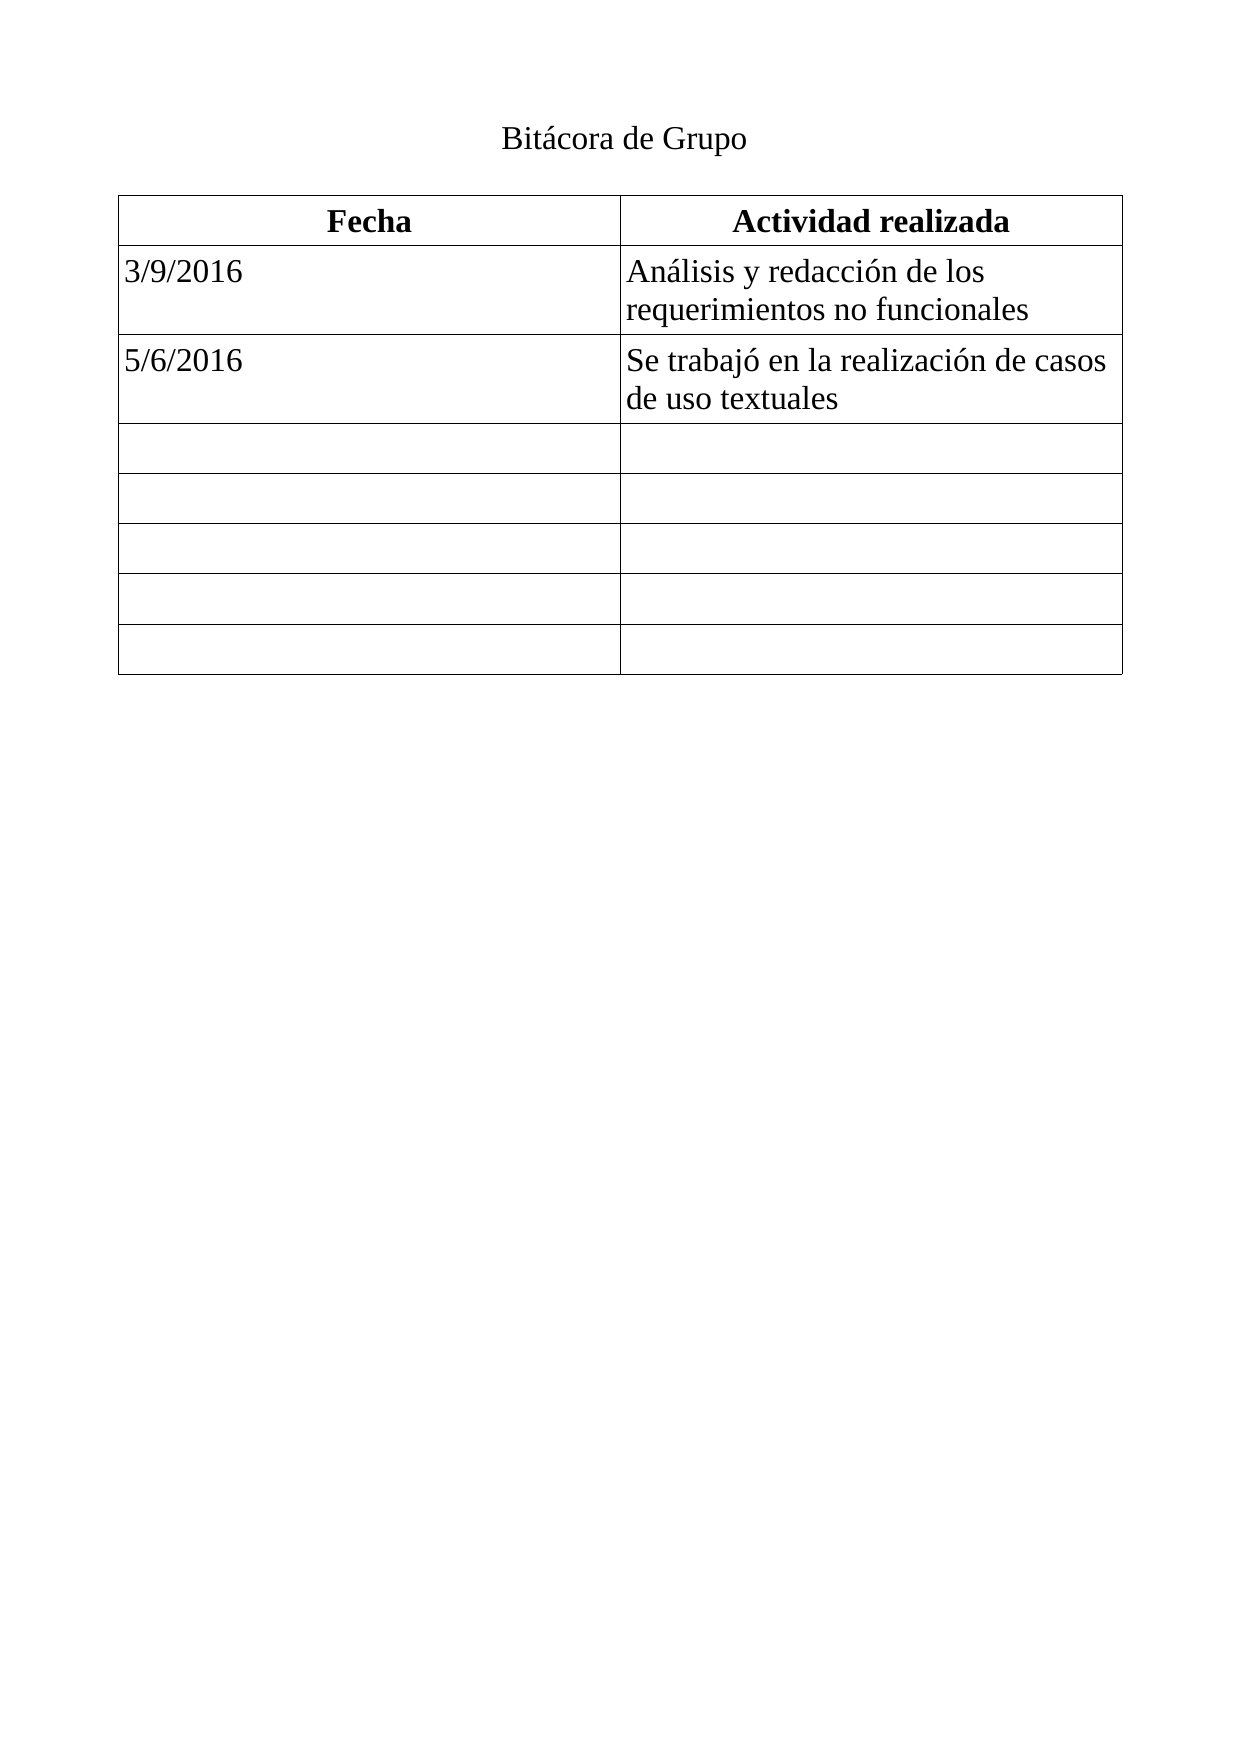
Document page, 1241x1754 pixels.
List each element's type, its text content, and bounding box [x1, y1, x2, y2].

table_cell [621, 524, 1122, 573]
table_header Actividad realizada [621, 196, 1122, 245]
table_cell [119, 574, 620, 624]
table_cell [119, 524, 620, 573]
table_cell [119, 474, 620, 523]
table_cell [621, 424, 1122, 473]
table_cell [621, 474, 1122, 523]
table_cell [621, 625, 1122, 674]
table_cell [119, 424, 620, 473]
table_cell Análisis y redacción de los requerimientos no funcionales [621, 246, 1122, 334]
table_cell Se trabajó en la realización de casos de uso textuales [621, 335, 1122, 422]
table_cell 3/9/2016 [119, 246, 620, 334]
table_cell [621, 574, 1122, 624]
text Bitácora de Grupo [118, 118, 1122, 156]
table_header Fecha [119, 196, 620, 245]
table_cell 5/6/2016 [119, 335, 620, 422]
table_cell [119, 625, 620, 674]
